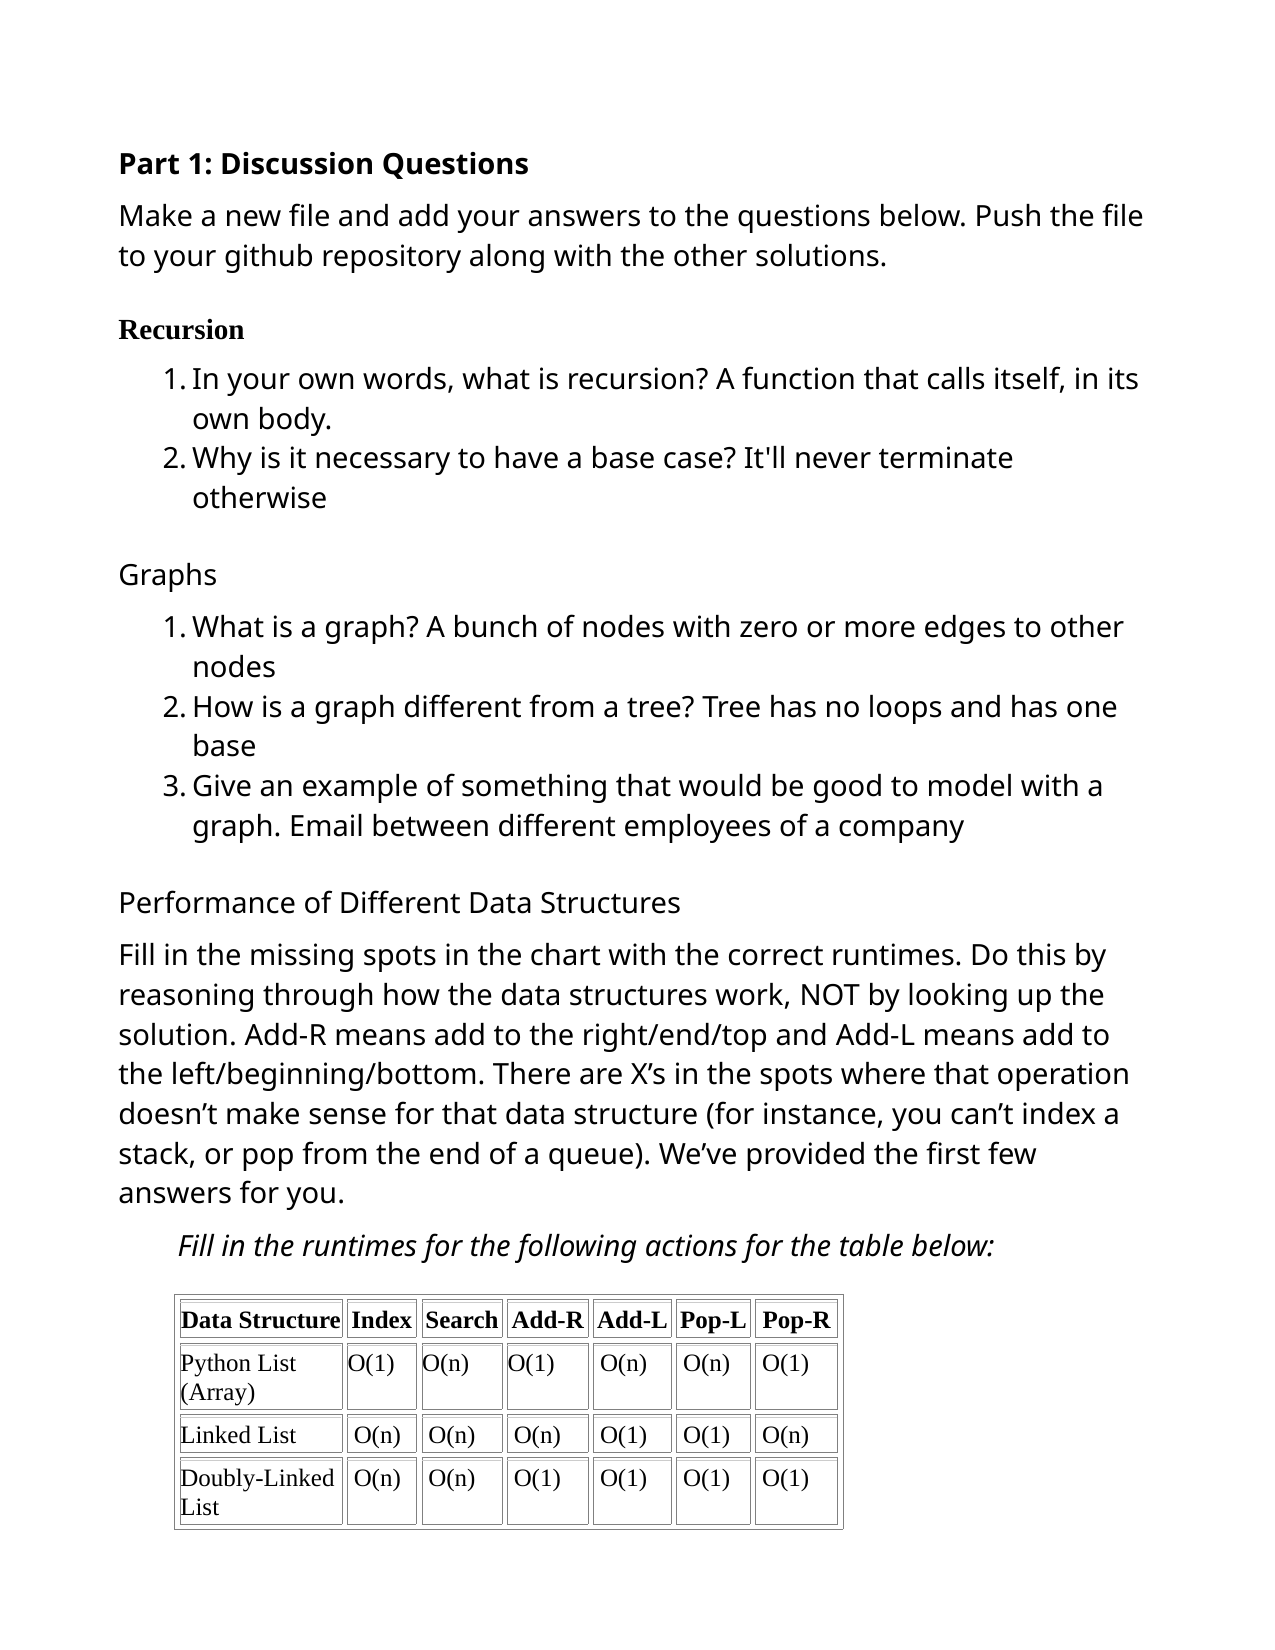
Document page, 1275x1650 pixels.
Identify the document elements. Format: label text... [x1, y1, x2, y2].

text Fill in the missing spots in the chart with the correct runtimes. Do this by reasoning through how the data structures work, NOT by looking up the solution. Add-R means add to the right/end/top and Add-L means add to the left/beginning/bottom. There are X’s in the spots where that operation doesn’t make sense for that data structure (for instance, you can’t index a stack, or pop from the end of a queue). We’ve provided the first few answers for you. [118, 934, 1157, 1212]
subtitle Graphs [118, 554, 1157, 594]
table_cell O(n) [344, 1409, 419, 1452]
table_cell Doubly-Linked List [177, 1452, 344, 1523]
table_cell O(1) [504, 1452, 591, 1523]
table_cell O(1) [674, 1452, 753, 1523]
table_cell O(1) [753, 1337, 840, 1409]
table_cell O(n) [591, 1337, 674, 1409]
table_cell O(1) [344, 1337, 419, 1409]
table_cell O(1) [591, 1409, 674, 1452]
table_cell O(1) [753, 1452, 840, 1523]
table_cell O(n) [753, 1409, 840, 1452]
table_cell O(1) [674, 1409, 753, 1452]
list What is a graph? A bunch of nodes with zero or more edges to other nodes [162, 607, 1157, 686]
table_cell O(1) [591, 1452, 674, 1523]
table_header Add-R [504, 1295, 591, 1337]
table_cell Linked List [177, 1409, 344, 1452]
subtitle Part 1: Discussion Questions [118, 143, 1157, 183]
table_cell O(n) [344, 1452, 419, 1523]
table_header Add-L [591, 1295, 674, 1337]
table_cell O(1) [504, 1337, 591, 1409]
table_header Data Structure [177, 1295, 344, 1337]
table_cell O(n) [674, 1337, 753, 1409]
table_cell O(n) [419, 1409, 504, 1452]
subtitle Performance of Different Data Structures [118, 882, 1157, 922]
table_header Index [344, 1295, 419, 1337]
table_header Pop-L [674, 1295, 753, 1337]
subtitle Recursion [118, 312, 1157, 346]
table_cell O(n) [504, 1409, 591, 1452]
list How is a graph different from a tree? Tree has no loops and has one base [162, 686, 1157, 765]
text Make a new file and add your answers to the questions below. Push the file to your github repository along with the other solutions. [118, 195, 1157, 275]
list Give an example of something that would be good to model with a graph. Email between different employees of a company [162, 765, 1157, 845]
list Why is it necessary to have a base case? It'll never terminate otherwise [162, 438, 1157, 517]
table_cell Python List (Array) [177, 1337, 344, 1409]
table_header Pop-R [753, 1295, 840, 1337]
list In your own words, what is recursion? A function that calls itself, in its own body. [162, 358, 1157, 438]
table_header Search [419, 1295, 504, 1337]
table_cell O(n) [419, 1452, 504, 1523]
table_cell O(n) [419, 1337, 504, 1409]
text Fill in the runtimes for the following actions for the table below: [177, 1225, 1098, 1264]
